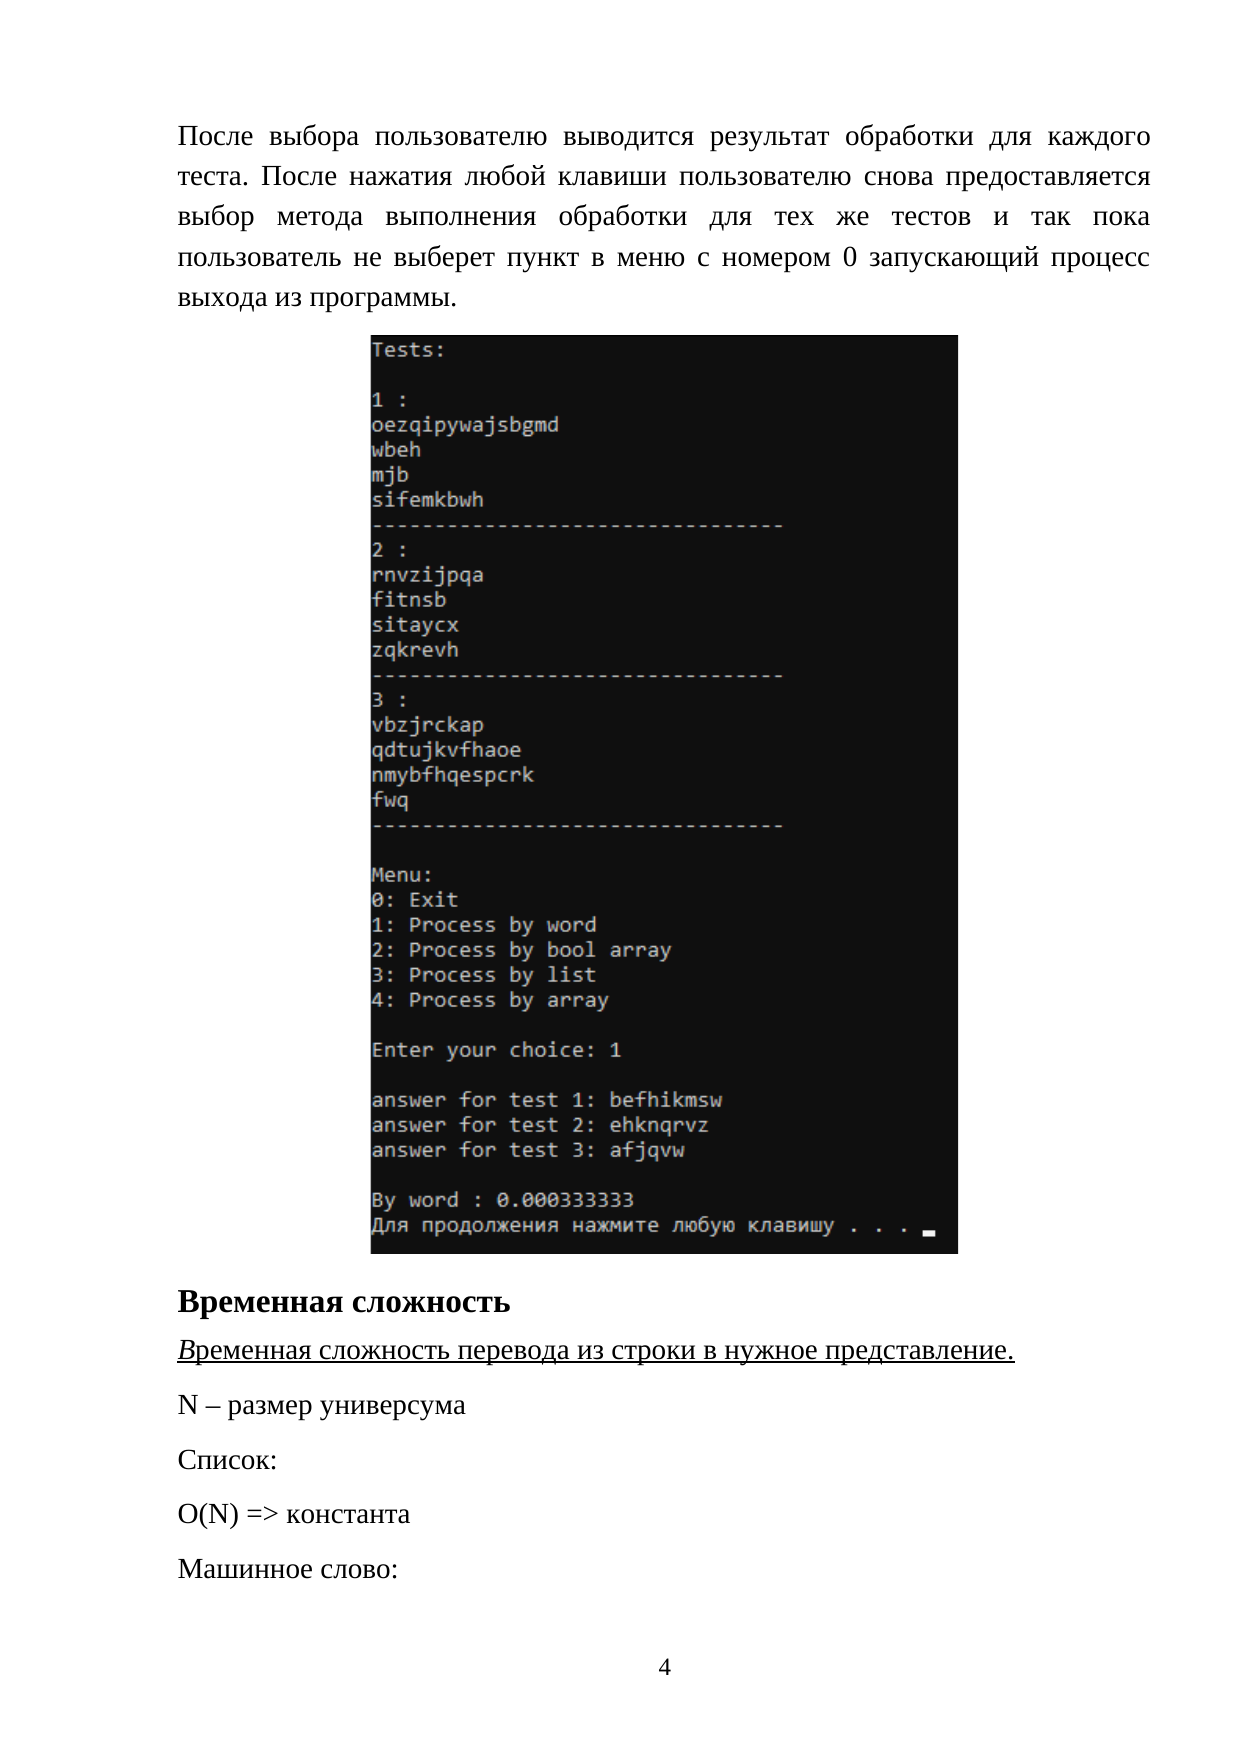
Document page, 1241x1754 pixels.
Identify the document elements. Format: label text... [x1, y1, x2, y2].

text N – размер универсума [177, 1387, 1152, 1421]
picture [370, 335, 959, 1254]
text После выбора пользователю выводится результат обработки для каждого теста. После нажатия любой клавиши пользователю снова предоставляется выбор метода выполнения обработки для тех же тестов и так пока пользователь не выберет пункт в меню с номером 0 запускающий процесс выхода из программы. [177, 118, 1152, 312]
text Машинное слово: [177, 1551, 1152, 1585]
subtitle Временная сложность [177, 340, 1152, 1320]
text Временная сложность перевода из строки в нужное представление. [177, 1332, 1152, 1366]
text O(N) => константа [177, 1497, 1152, 1530]
text Список: [177, 1442, 1152, 1475]
